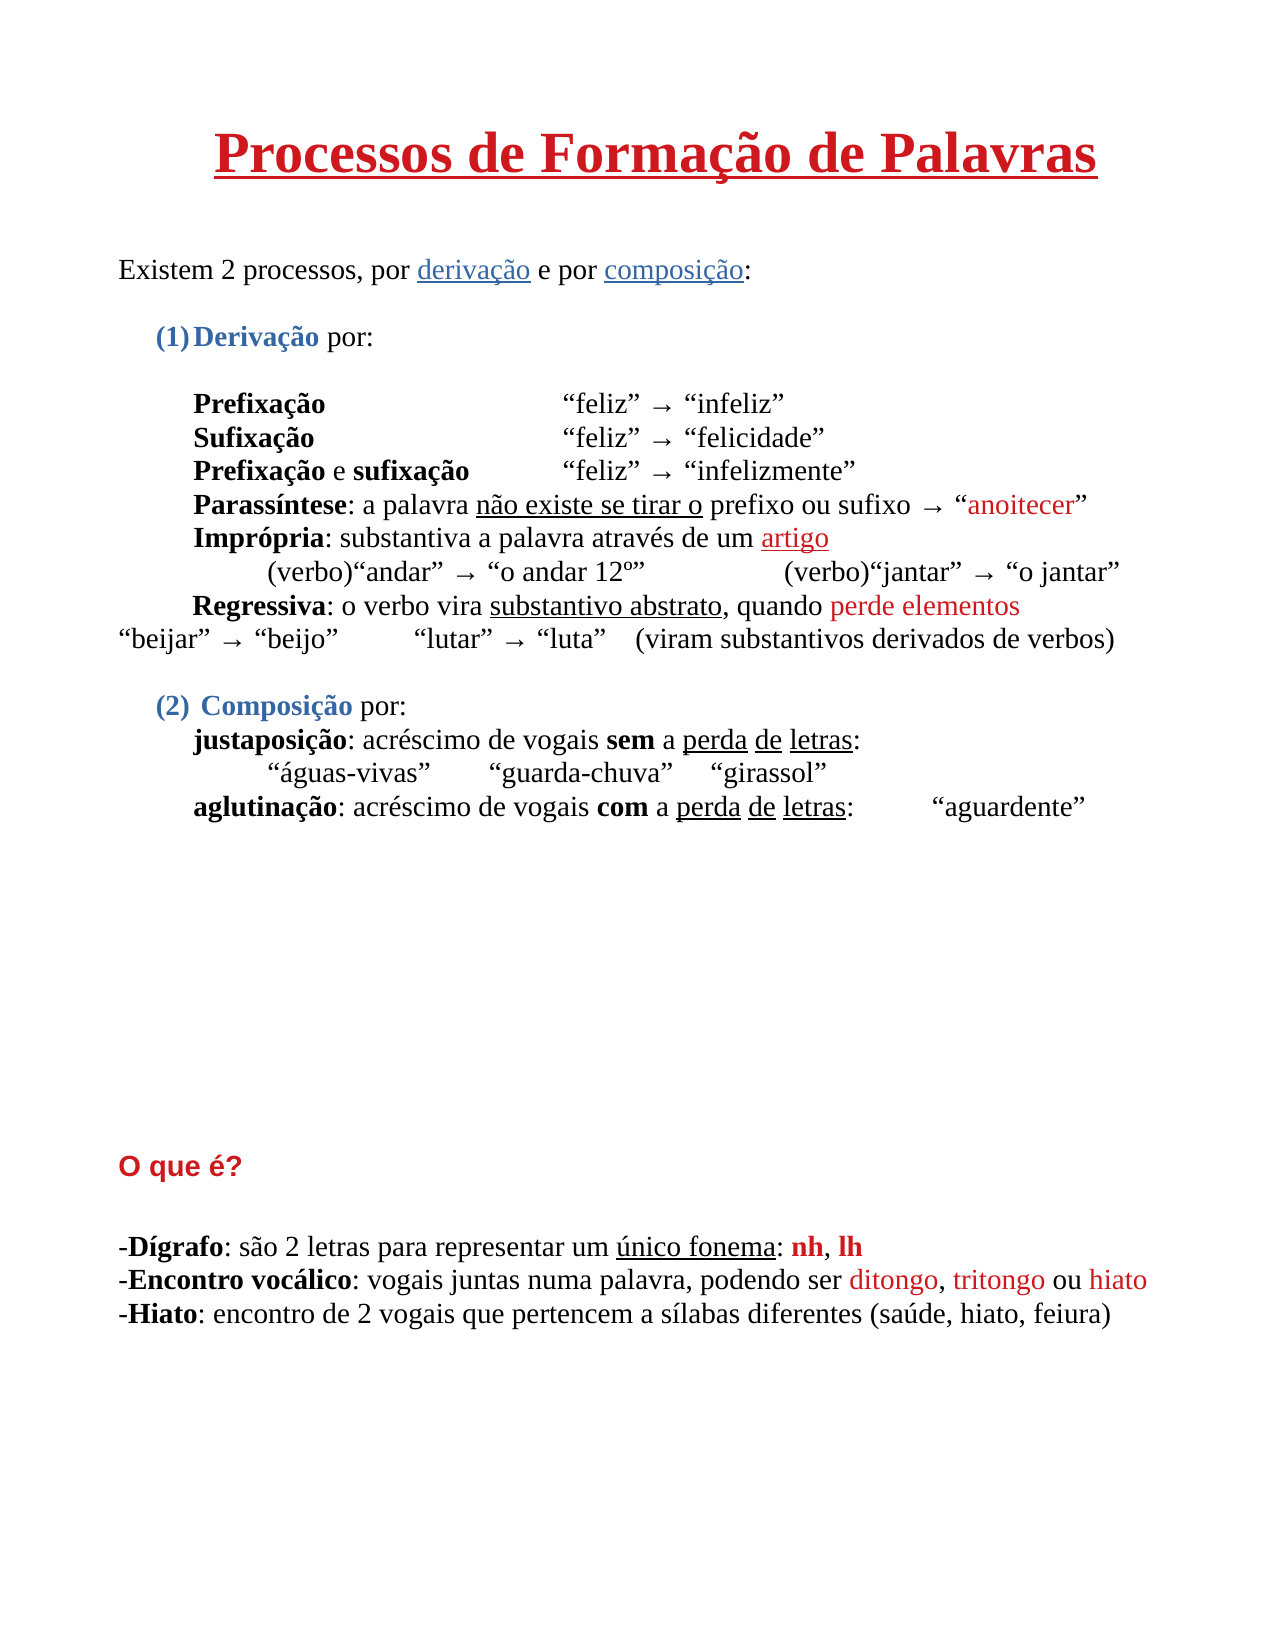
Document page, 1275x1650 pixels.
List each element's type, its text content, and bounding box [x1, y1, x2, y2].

list “águas-vivas” “guarda-chuva” “girassol” [156, 755, 1193, 789]
list Sufixação “feliz” → “felicidade” [156, 420, 1193, 453]
list Parassíntese: a palavra não existe se tirar o prefixo ou sufixo → “anoitecer” [156, 487, 1193, 521]
text -Encontro vocálico: vogais juntas numa palavra, podendo ser ditongo, tritongo ou hiato [118, 1262, 1193, 1296]
list Composição por: [156, 688, 1193, 722]
text -Hiato: encontro de 2 vogais que pertencem a sílabas diferentes (saúde, hiato, feiura) [118, 1296, 1193, 1329]
text -Dígrafo: são 2 letras para representar um único fonema: nh, lh [118, 1195, 1193, 1262]
text Regressiva: o verbo vira substantivo abstrato, quando perde elementos “beijar” → “beijo” “lutar” → “luta” (viram substantivos derivados de verbos) [118, 588, 1193, 655]
list Prefixação e sufixação “feliz” → “infelizmente” [156, 453, 1193, 487]
list aglutinação: acréscimo de vogais com a perda de letras: “aguardente” [156, 789, 1193, 822]
text Existem 2 processos, por derivação e por composição: [118, 252, 1193, 286]
subtitle O que é? [118, 1149, 1193, 1183]
list (verbo)“andar” → “o andar 12º” (verbo)“jantar” → “o jantar” [156, 554, 1193, 588]
list justaposição: acréscimo de vogais sem a perda de letras: [156, 722, 1193, 755]
list Imprópria: substantiva a palavra através de um artigo [156, 521, 1193, 554]
list Prefixação “feliz” → “infeliz” [156, 386, 1193, 420]
list Derivação por: [156, 319, 1193, 353]
text Processos de Formação de Palavras [118, 118, 1193, 185]
